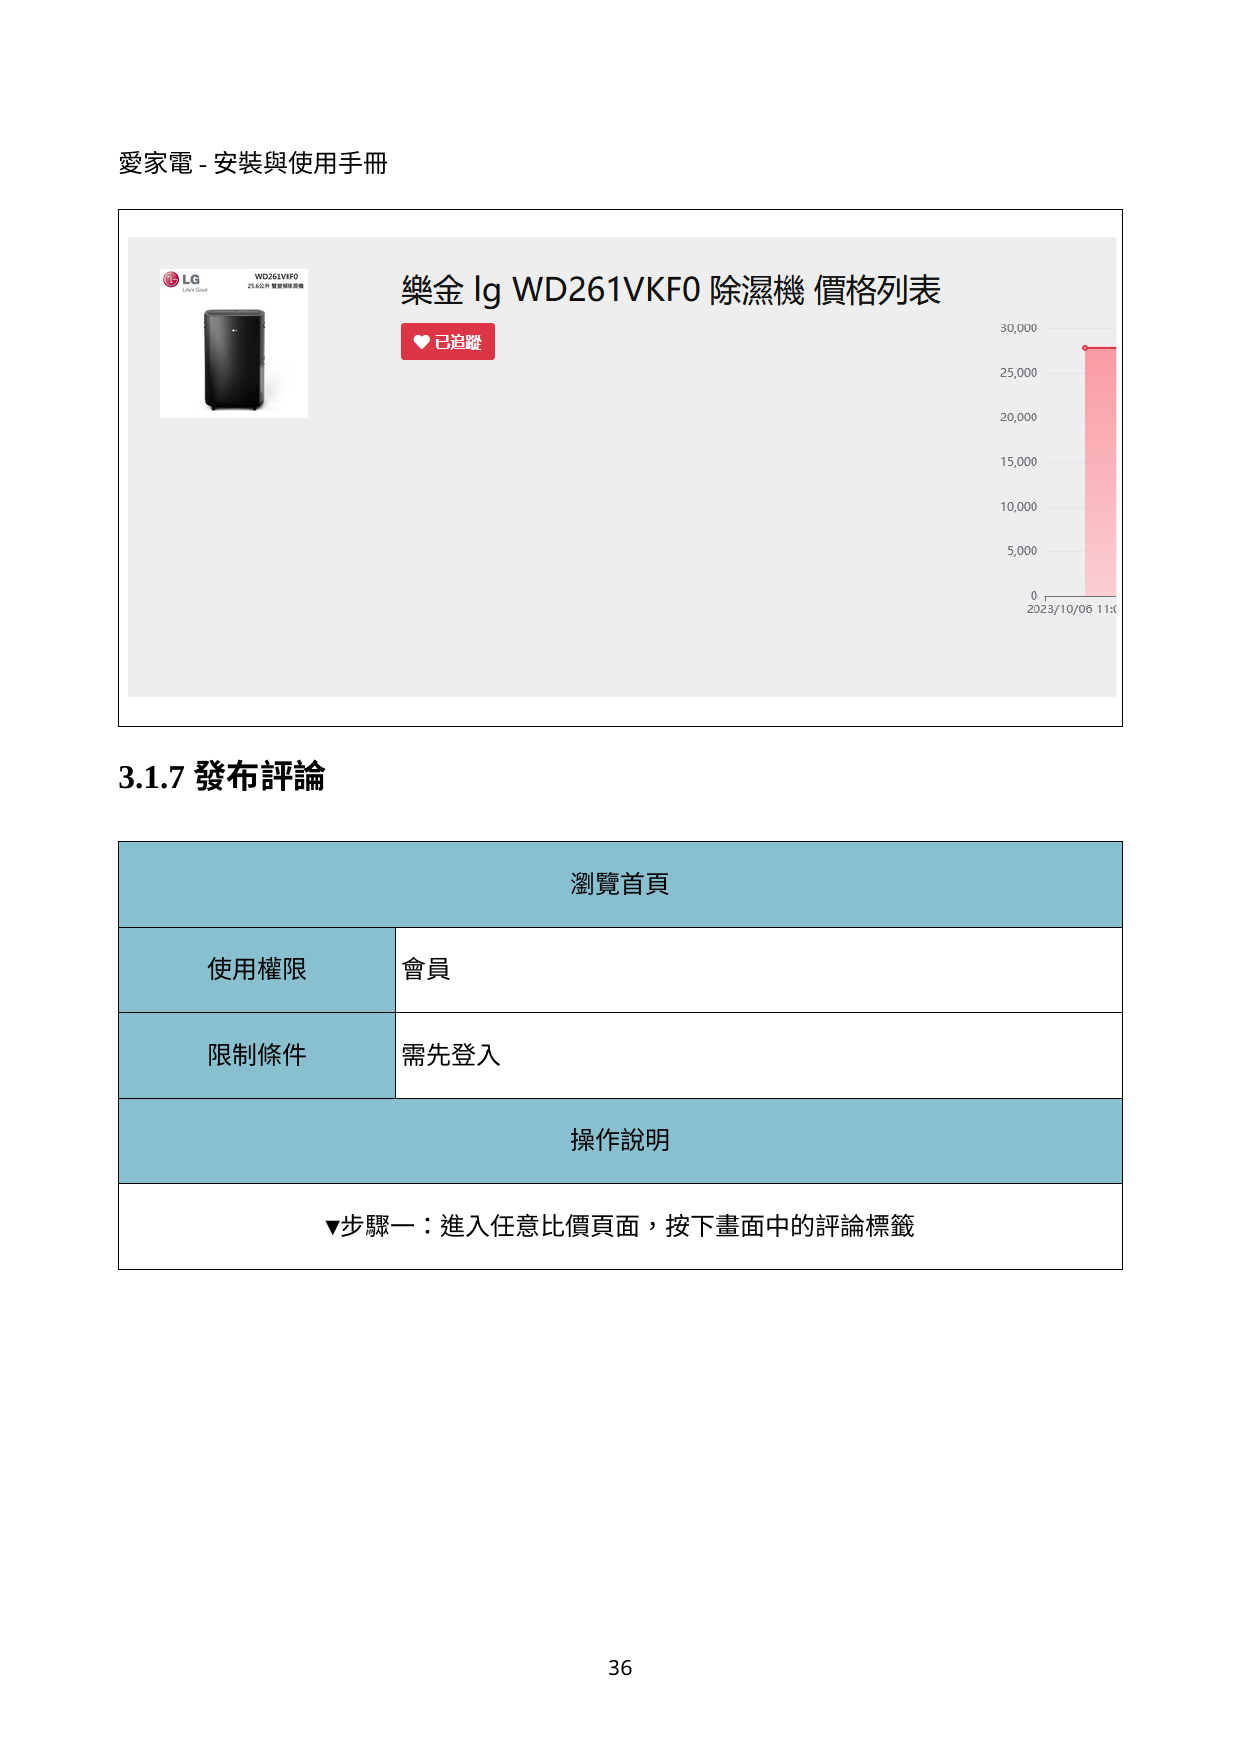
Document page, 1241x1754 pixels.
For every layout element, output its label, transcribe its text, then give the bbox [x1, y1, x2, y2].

subtitle 3.1.7 發布評論 [118, 750, 1122, 798]
table_cell 使用權限 [119, 928, 395, 1012]
table_cell 需先登入 [396, 1013, 1122, 1098]
table_cell 操作說明 [119, 1099, 1122, 1183]
table_cell 限制條件 [119, 1013, 395, 1098]
picture [123, 231, 1117, 700]
table_header 瀏覽首頁 [119, 842, 1122, 927]
table_cell ▼步驟一：進入任意比價頁面，按下畫面中的評論標籤 [119, 1184, 1122, 1269]
table_cell 會員 [396, 928, 1122, 1012]
table_cell [119, 210, 1122, 726]
